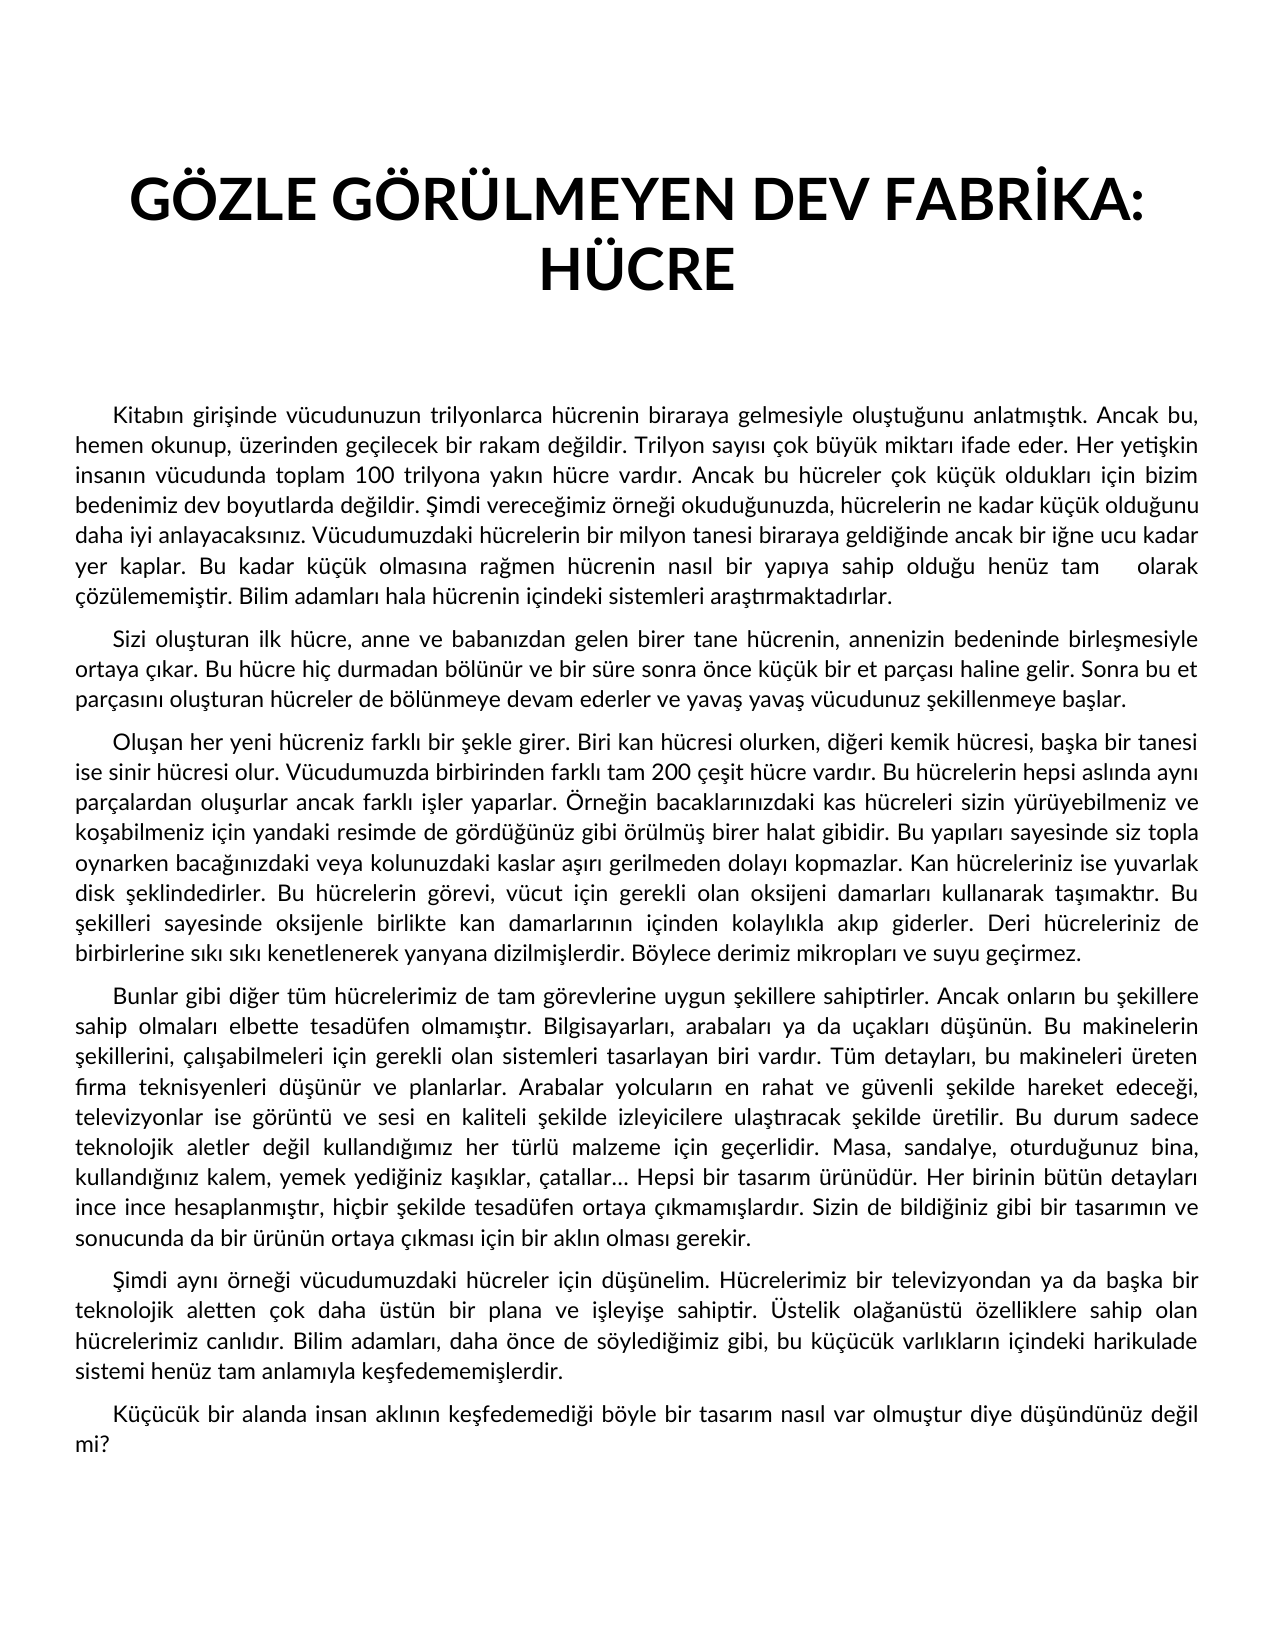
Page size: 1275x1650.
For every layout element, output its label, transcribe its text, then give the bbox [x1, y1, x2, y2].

text Küçücük bir alanda insan aklının keşfedemediği böyle bir tasarım nasıl var olmuştur diye düşündünüz değil mi? [75, 1399, 1200, 1457]
text Kitabın girişinde vücudunuzun trilyonlarca hücrenin biraraya gelmesiyle oluştuğunu anlatmıştık. Ancak bu, hemen okunup, üzerinden geçilecek bir rakam değildir. Trilyon sayısı çok büyük miktarı ifade eder. Her yetişkin insanın vücudunda toplam 100 trilyona yakın hücre vardır. Ancak bu hücreler çok küçük oldukları için bizim bedenimiz dev boyutlarda değildir. Şimdi vereceğimiz örneği okuduğunuzda, hücrelerin ne kadar küçük olduğunu daha iyi anlayacaksınız. Vücudumuzdaki hücrelerin bir milyon tanesi biraraya geldiğinde ancak bir iğne ucu kadar yer kaplar. Bu kadar küçük olmasına rağmen hücrenin nasıl bir yapıya sahip olduğu henüz tam olarak çözülememiştir. Bilim adamları hala hücrenin içindeki sistemleri araştırmaktadırlar. [75, 400, 1200, 609]
text Oluşan her yeni hücreniz farklı bir şekle girer. Biri kan hücresi olurken, diğeri kemik hücresi, başka bir tanesi ise sinir hücresi olur. Vücudumuzda birbirinden farklı tam 200 çeşit hücre vardır. Bu hücrelerin hepsi aslında aynı parçalardan oluşurlar ancak farklı işler yaparlar. Örneğin bacaklarınızdaki kas hücreleri sizin yürüyebilmeniz ve koşabilmeniz için yandaki resimde de gördüğünüz gibi örülmüş birer halat gibidir. Bu yapıları sayesinde siz topla oynarken bacağınızdaki veya kolunuzdaki kaslar aşırı gerilmeden dolayı kopmazlar. Kan hücreleriniz ise yuvarlak disk şeklindedirler. Bu hücrelerin görevi, vücut için gerekli olan oksijeni damarları kullanarak taşımaktır. Bu şekilleri sayesinde oksijenle birlikte kan damarlarının içinden kolaylıkla akıp giderler. Deri hücreleriniz de birbirlerine sıkı sıkı kenetlenerek yanyana dizilmişlerdir. Böylece derimiz mikropları ve suyu geçirmez. [75, 727, 1200, 966]
text Bunlar gibi diğer tüm hücrelerimiz de tam görevlerine uygun şekillere sahiptirler. Ancak onların bu şekillere sahip olmaları elbette tesadüfen olmamıştır. Bilgisayarları, arabaları ya da uçakları düşünün. Bu makinelerin şekillerini, çalışabilmeleri için gerekli olan sistemleri tasarlayan biri vardır. Tüm detayları, bu makineleri üreten firma teknisyenleri düşünür ve planlarlar. Arabalar yolcuların en rahat ve güvenli şekilde hareket edeceği, televizyonlar ise görüntü ve sesi en kaliteli şekilde izleyicilere ulaştıracak şekilde üretilir. Bu durum sadece teknolojik aletler değil kullandığımız her türlü malzeme için geçerlidir. Masa, sandalye, oturduğunuz bina, kullandığınız kalem, yemek yediğiniz kaşıklar, çatallar… Hepsi bir tasarım ürünüdür. Her birinin bütün detayları ince ince hesaplanmıştır, hiçbir şekilde tesadüfen ortaya çıkmamışlardır. Sizin de bildiğiniz gibi bir tasarımın ve sonucunda da bir ürünün ortaya çıkması için bir aklın olması gerekir. [75, 982, 1200, 1251]
text Şimdi aynı örneği vücudumuzdaki hücreler için düşünelim. Hücrelerimiz bir televizyondan ya da başka bir teknolojik aletten çok daha üstün bir plana ve işleyişe sahiptir. Üstelik olağanüstü özelliklere sahip olan hücrelerimiz canlıdır. Bilim adamları, daha önce de söylediğimiz gibi, bu küçücük varlıkların içindeki harikulade sistemi henüz tam anlamıyla keşfedememişlerdir. [75, 1266, 1200, 1384]
subtitle GÖZLE GÖRÜLMEYEN DEV FABRİKA: HÜCRE [75, 162, 1200, 302]
text Sizi oluşturan ilk hücre, anne ve babanızdan gelen birer tane hücrenin, annenizin bedeninde birleşmesiyle ortaya çıkar. Bu hücre hiç durmadan bölünür ve bir süre sonra önce küçük bir et parçası haline gelir. Sonra bu et parçasını oluşturan hücreler de bölünmeye devam ederler ve yavaş yavaş vücudunuz şekillenmeye başlar. [75, 624, 1200, 712]
